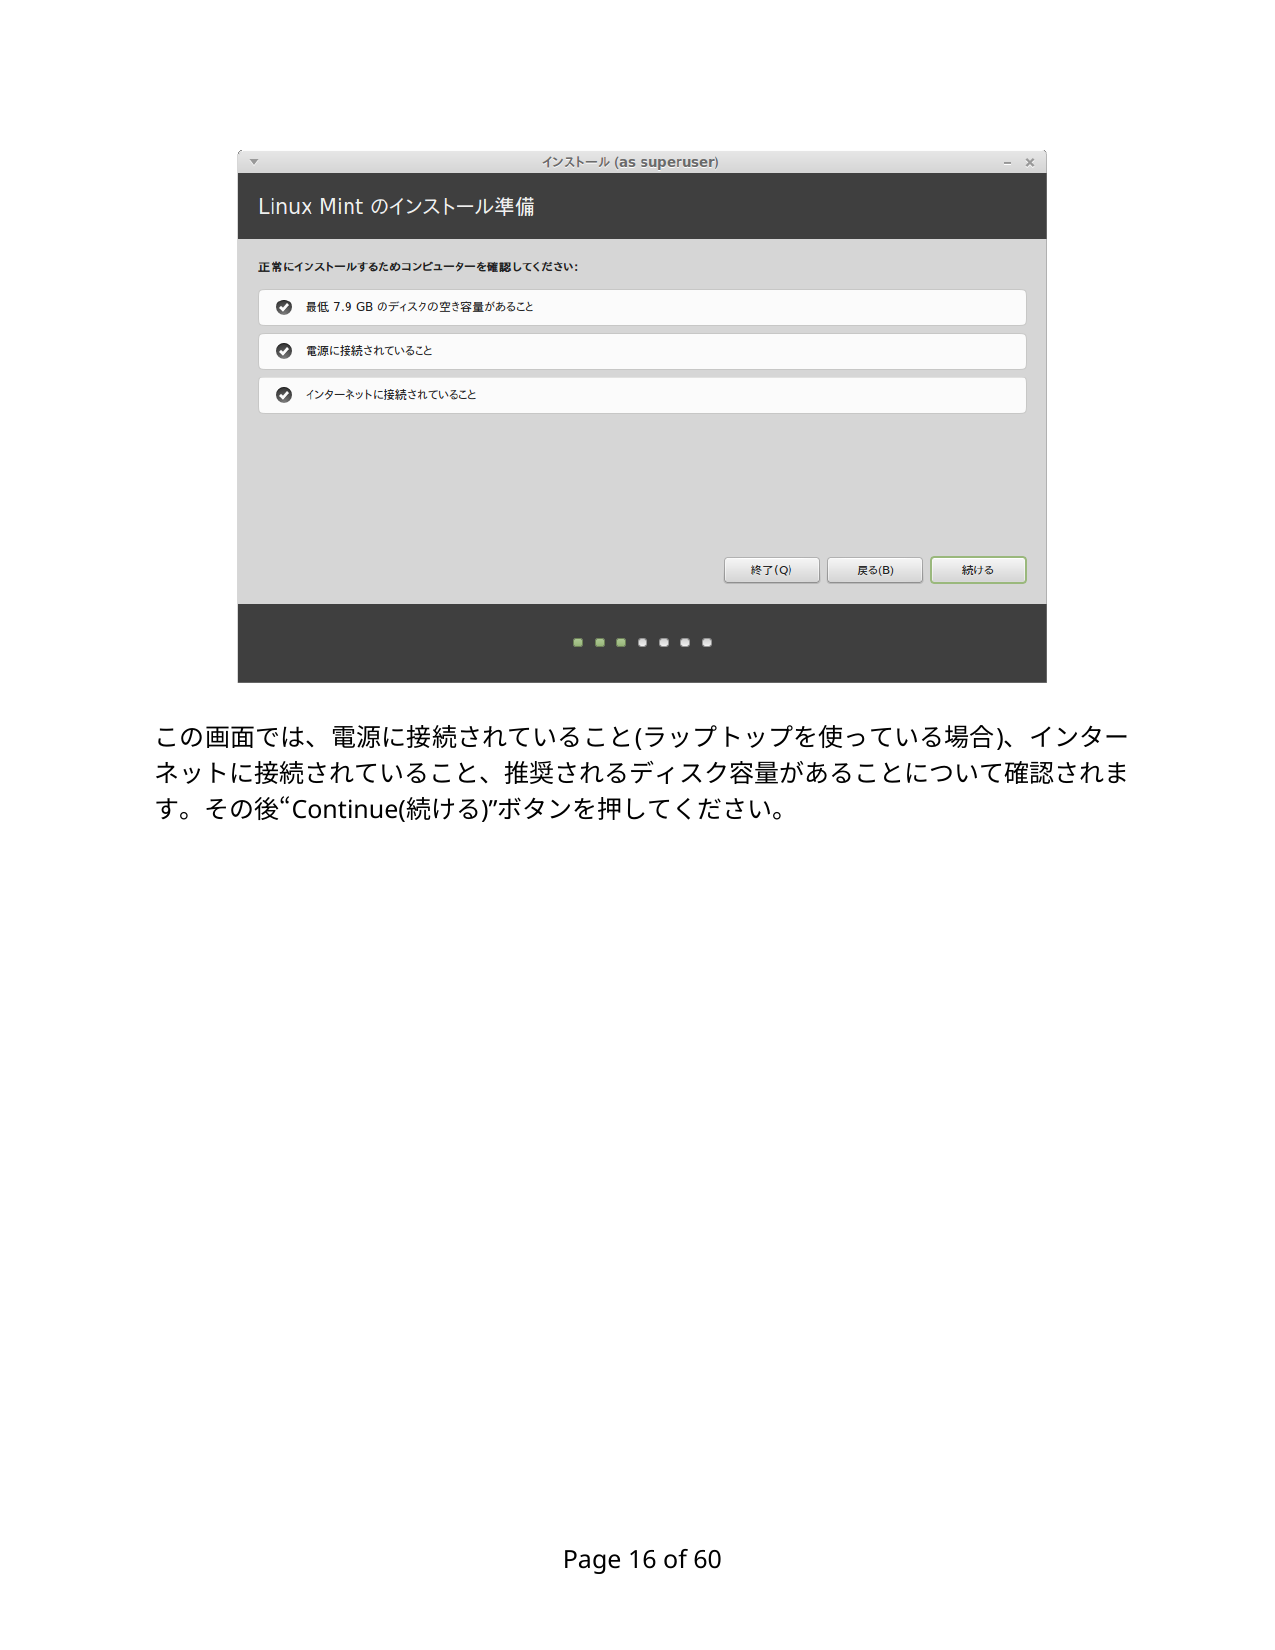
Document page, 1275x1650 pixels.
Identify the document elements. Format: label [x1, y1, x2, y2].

picture [237, 150, 1047, 683]
